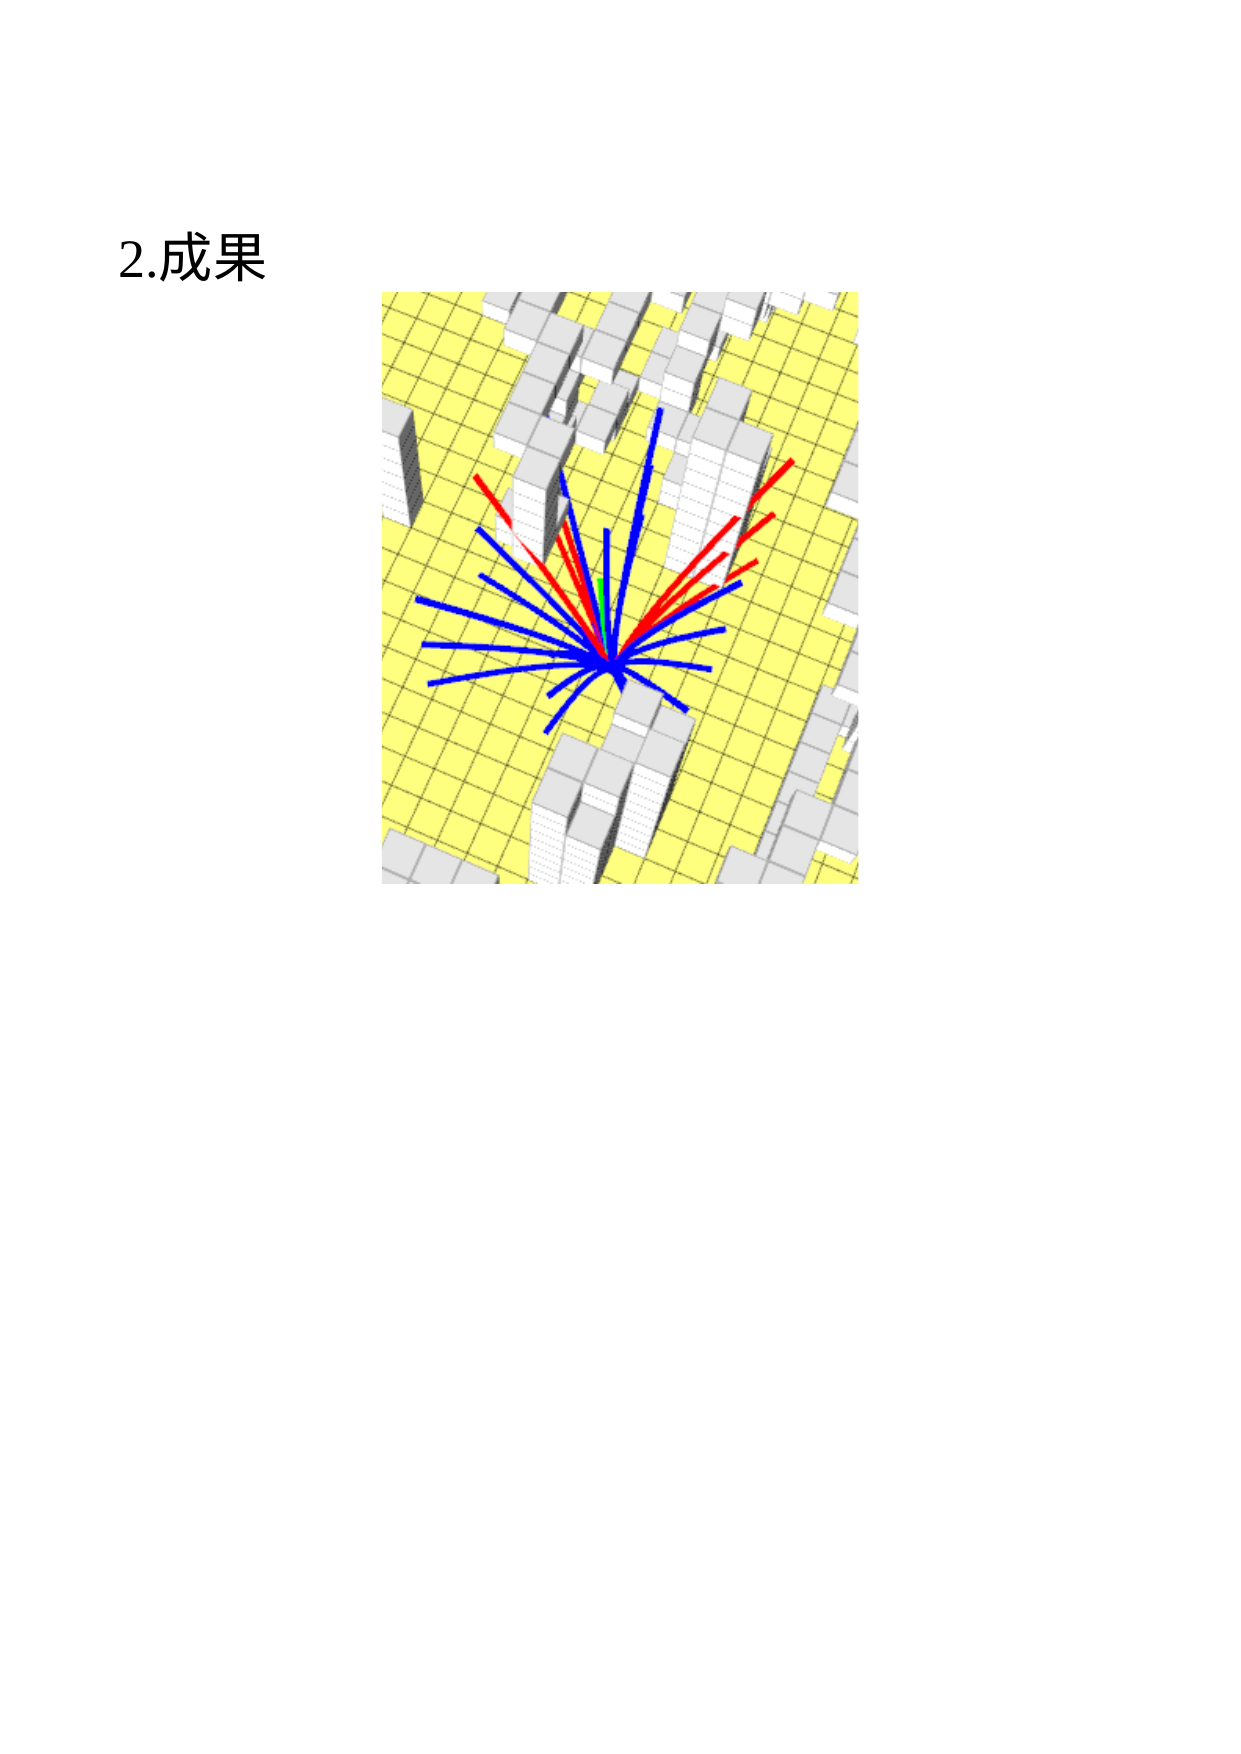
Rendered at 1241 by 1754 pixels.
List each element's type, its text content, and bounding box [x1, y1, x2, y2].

text 2.成果 [118, 214, 1122, 293]
picture [381, 292, 859, 884]
